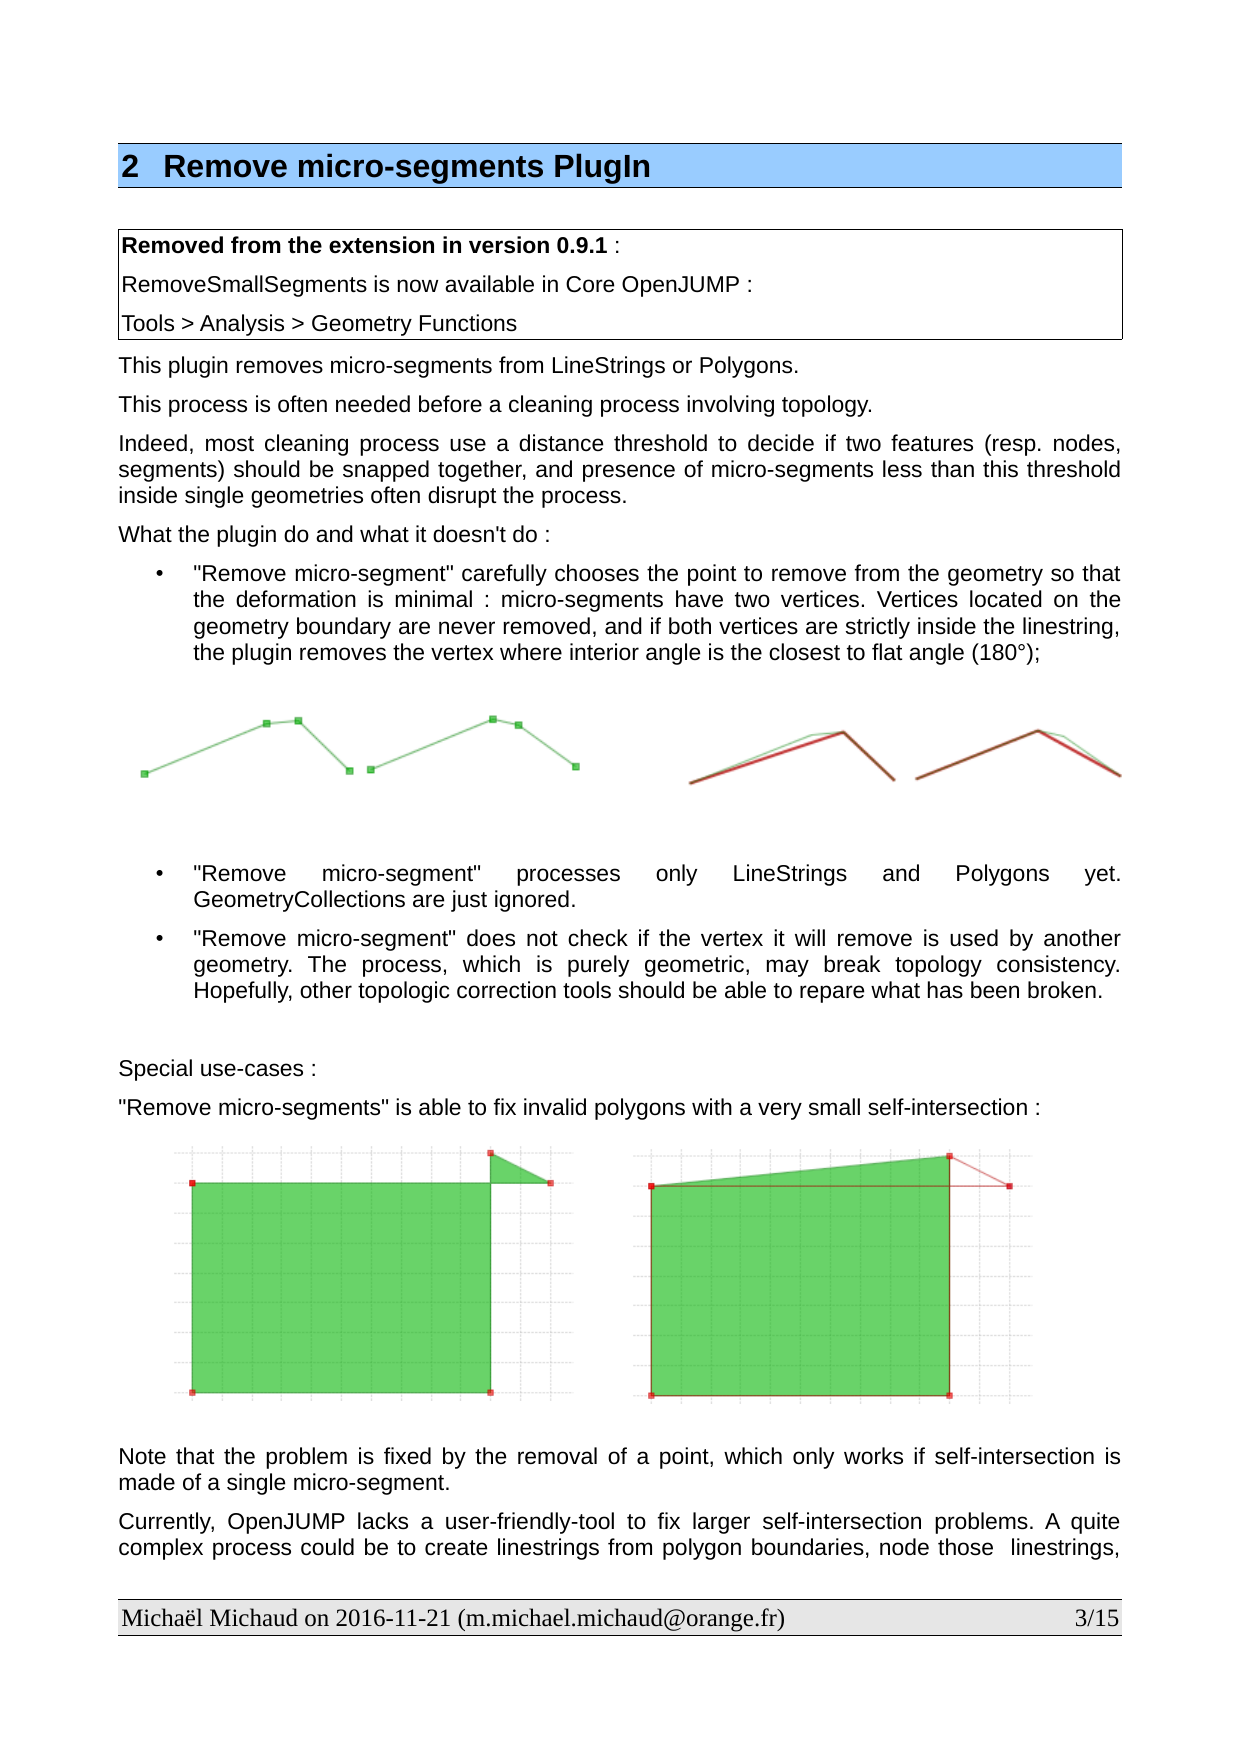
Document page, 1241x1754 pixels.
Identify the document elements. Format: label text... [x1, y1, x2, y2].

text Indeed, most cleaning process use a distance threshold to decide if two features (resp. nodes, segments) should be snapped together, and presence of micro-segments less than this threshold inside single geometries often disrupt the process. [118, 429, 1122, 508]
text RemoveSmallSegments is now available in Core OpenJUMP : [119, 268, 1122, 297]
text Currently, OpenJUMP lacks a user-friendly-tool to fix larger self-intersection problems. A quite complex process could be to create linestrings from polygon boundaries, node those linestrings, [118, 1508, 1122, 1561]
text Tools > Analysis > Geometry Functions [119, 307, 1122, 339]
text This plugin removes micro-segments from LineStrings or Polygons. [118, 352, 1122, 378]
text This process is often needed before a cleaning process involving topology. [118, 391, 1122, 417]
subtitle Remove micro-segments PlugIn [118, 144, 1122, 187]
text What the plugin do and what it doesn't do : [118, 521, 1122, 547]
text Removed from the extension in version 0.9.1 : [119, 230, 1122, 258]
text Special use-cases : [118, 1055, 1122, 1082]
list "Remove micro-segment" carefully chooses the point to remove from the geometry so that the deformation is minimal : micro-segments have two vertices. Vertices located on the geometry boundary are never removed, and if both vertices are strictly inside the linestring, the plugin removes the vertex where interior angle is the closest to flat angle (180°); [156, 560, 1122, 665]
list "Remove micro-segment" does not check if the vertex it will remove is used by another geometry. The process, which is purely geometric, may break topology consistency. Hopefully, other topologic correction tools should be able to repare what has been broken. [156, 925, 1122, 1004]
picture [173, 1145, 574, 1401]
text "Remove micro-segments" is able to fix invalid polygons with a very small self-intersection : [118, 1094, 1122, 1120]
text Note that the problem is fixed by the removal of a point, which only works if self-intersection is made of a single micro-segment. [118, 1443, 1122, 1495]
picture [632, 1148, 1033, 1404]
list "Remove micro-segment" processes only LineStrings and Polygons yet. GeometryCollections are just ignored. [156, 859, 1122, 912]
